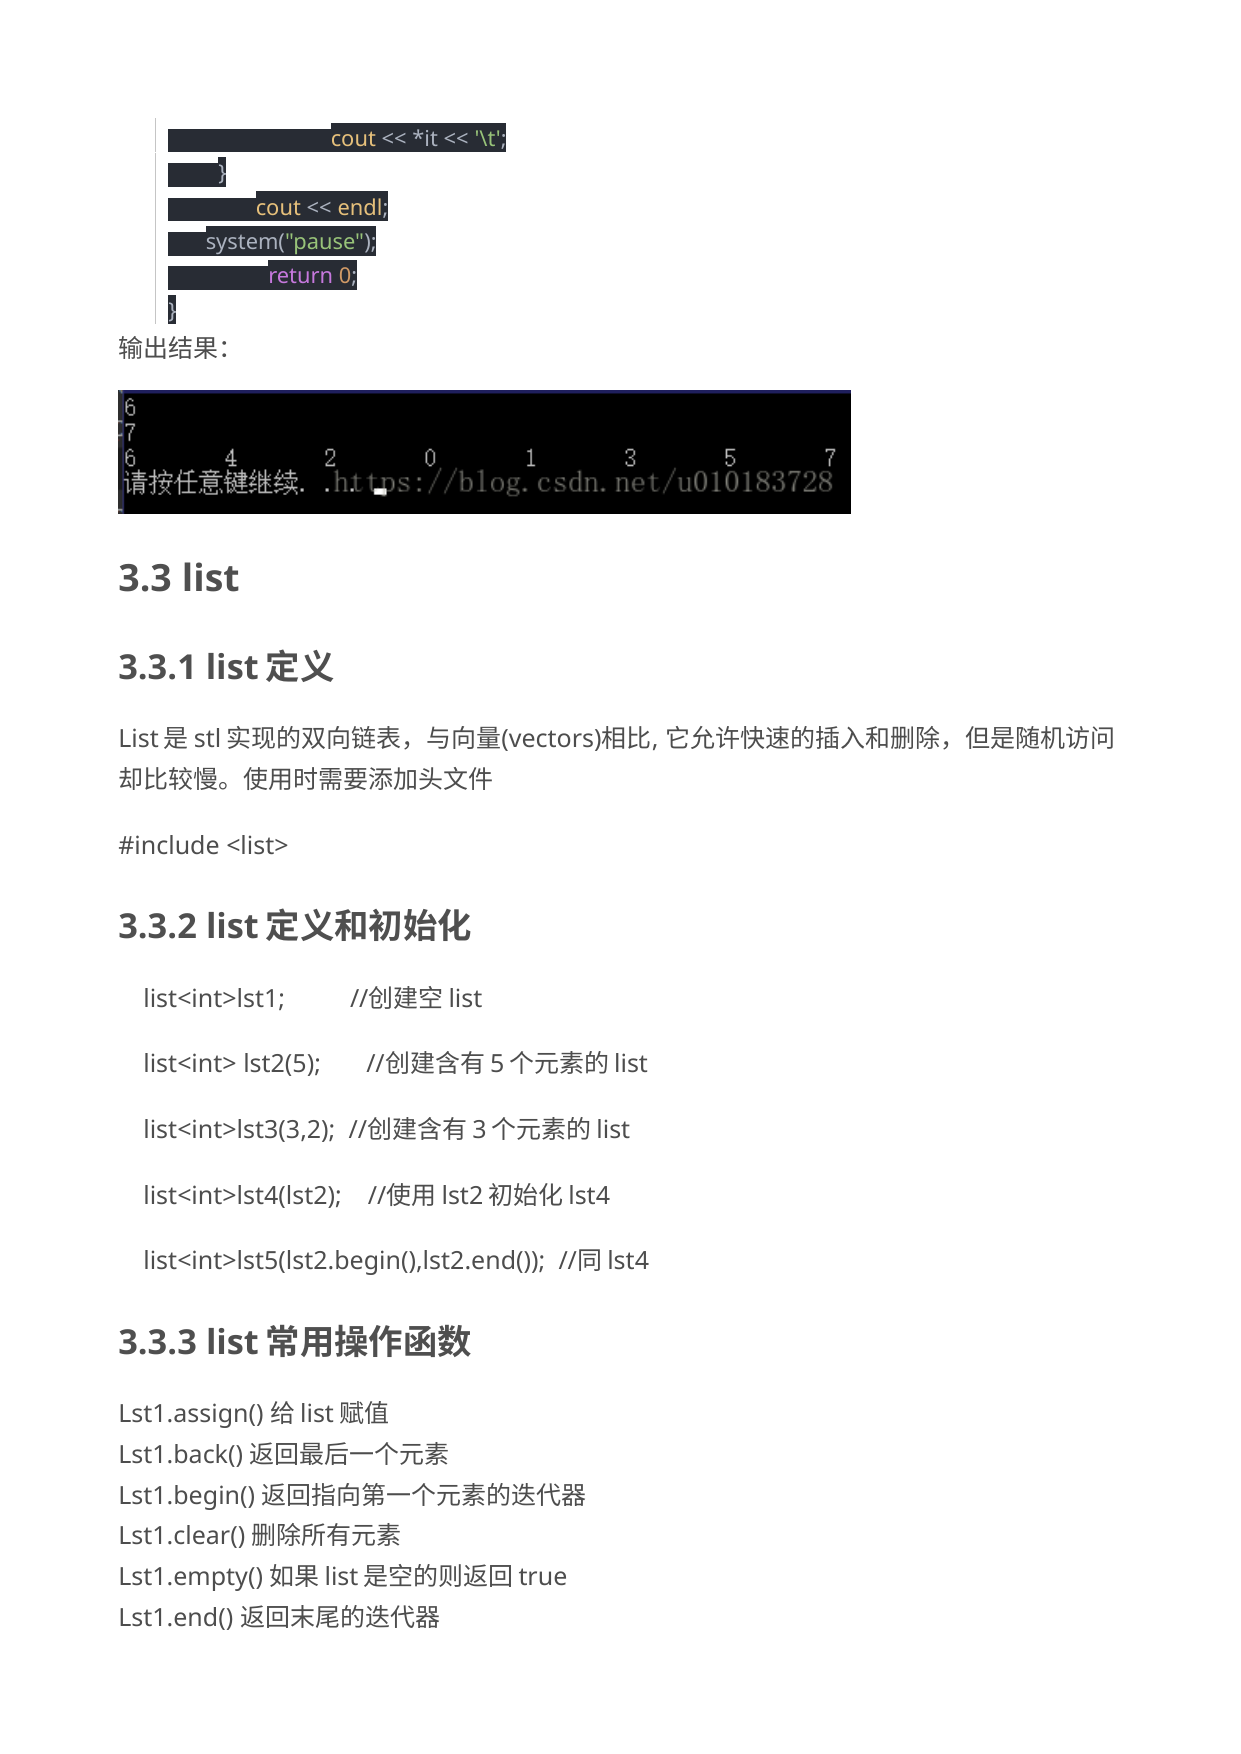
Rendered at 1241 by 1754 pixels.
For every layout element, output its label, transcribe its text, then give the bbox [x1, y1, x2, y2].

text list<int>lst1; //创建空list [118, 974, 1122, 1014]
text [118, 152, 155, 187]
text List是stl实现的双向链表，与向量(vectors)相比, 它允许快速的插入和删除，但是随机访问却比较慢。使用时需要添加头文件 [118, 714, 1122, 796]
text #include <list> [118, 821, 1122, 861]
text list<int> lst2(5); //创建含有5个元素的list [118, 1039, 1122, 1080]
text system("pause"); [156, 221, 1122, 256]
text list<int>lst3(3,2); //创建含有3个元素的list [118, 1105, 1122, 1146]
subtitle 3.3.2 list定义和初始化 [118, 899, 1122, 949]
text [118, 118, 155, 152]
text list<int>lst4(lst2); //使用lst2初始化lst4 [118, 1171, 1122, 1211]
text [118, 187, 155, 221]
subtitle 3.3 list [118, 551, 1122, 602]
text [118, 256, 155, 290]
text } [156, 290, 1122, 324]
text 输出结果： [118, 324, 1122, 365]
picture [118, 390, 851, 514]
text [118, 221, 155, 256]
text Lst1.assign() 给list赋值 Lst1.back() 返回最后一个元素 Lst1.begin() 返回指向第一个元素的迭代器 Lst1.clear() 删除所有元素 Lst1.empty() 如果list是空的则返回true Lst1.end() 返回末尾的迭代器 [118, 1389, 1122, 1633]
subtitle 3.3.1 list定义 [118, 639, 1122, 689]
text return 0; [156, 256, 1122, 290]
text cout << *it << '\t'; [156, 118, 1122, 152]
subtitle 3.3.3 list常用操作函数 [118, 1314, 1122, 1364]
text list<int>lst5(lst2.begin(),lst2.end()); //同lst4 [118, 1236, 1122, 1277]
text [118, 290, 155, 324]
text } [156, 152, 1122, 187]
text cout << endl; [156, 187, 1122, 221]
